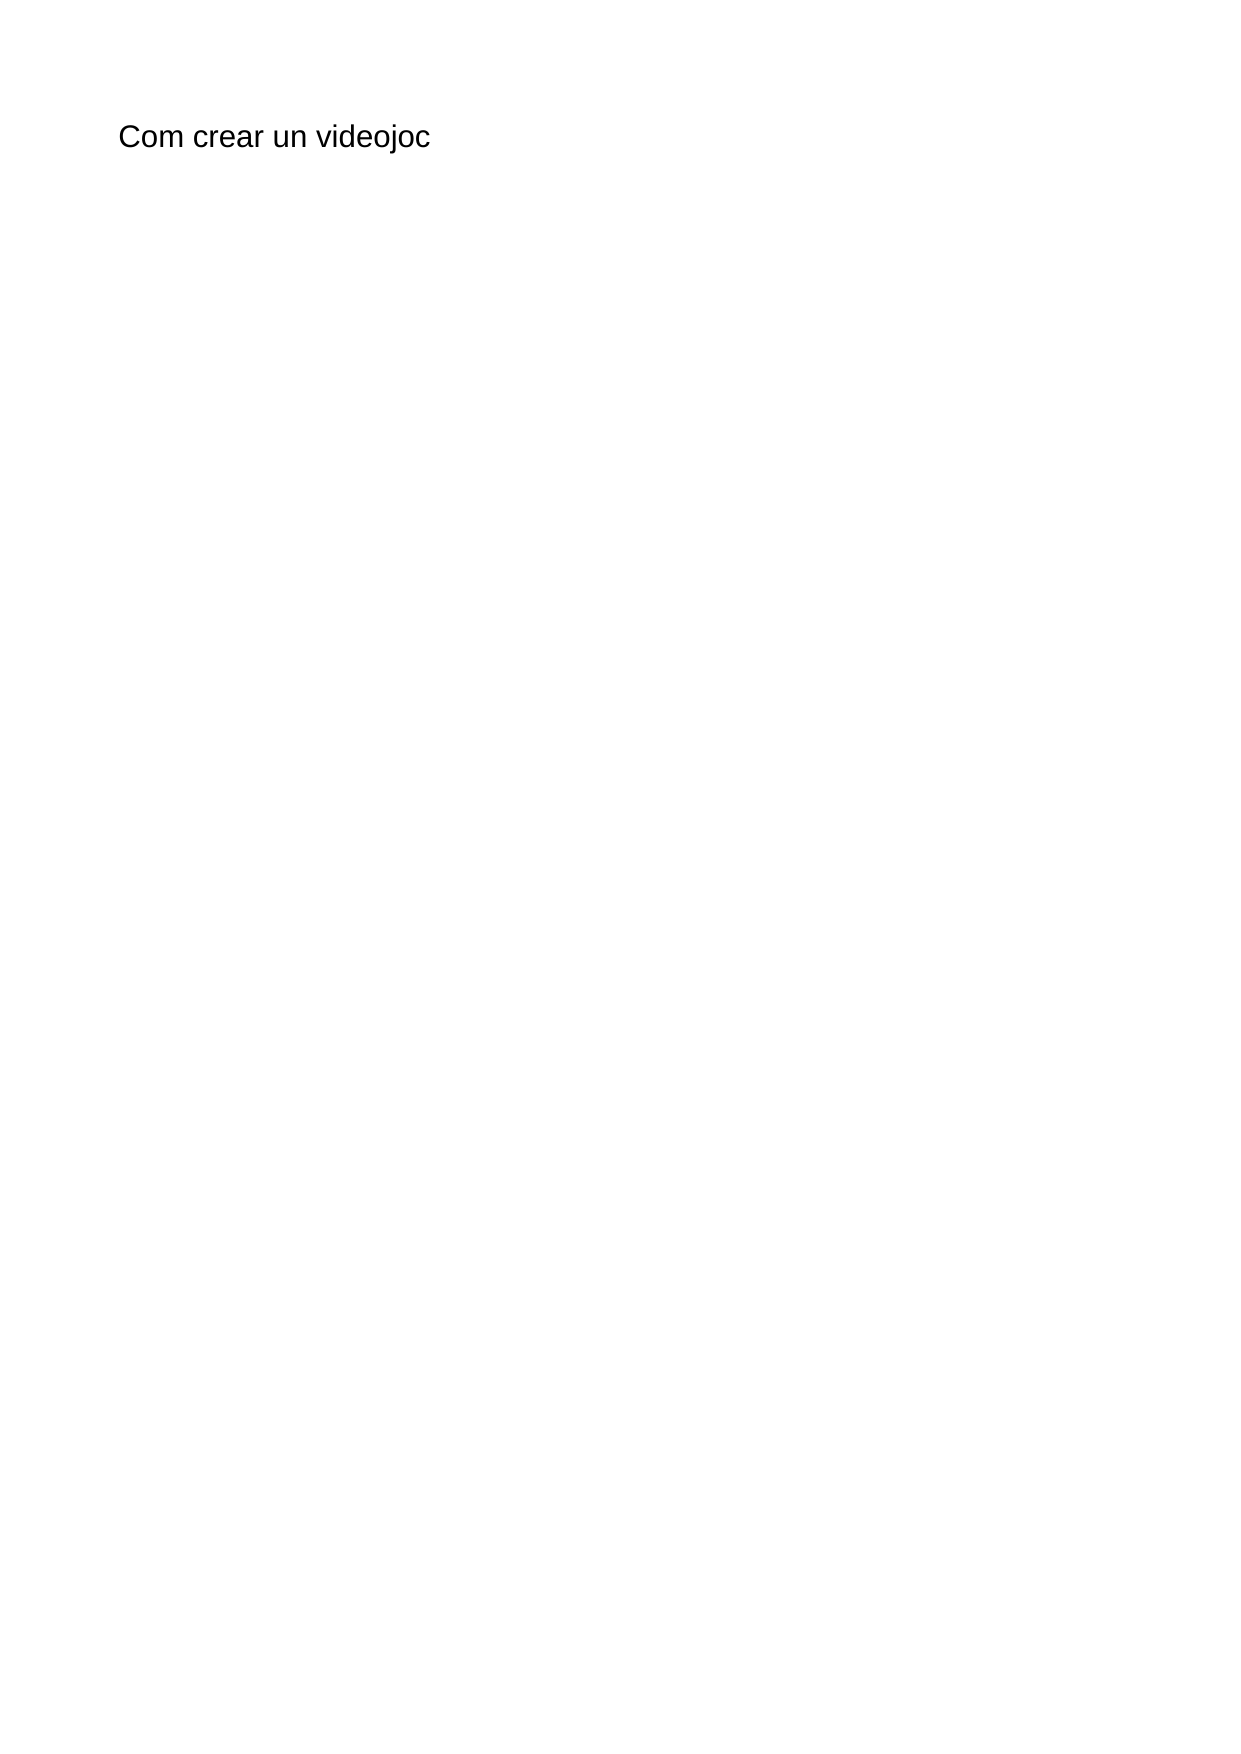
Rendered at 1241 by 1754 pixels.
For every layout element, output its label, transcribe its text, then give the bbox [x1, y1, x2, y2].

text Com crear un videojoc [118, 118, 1122, 154]
